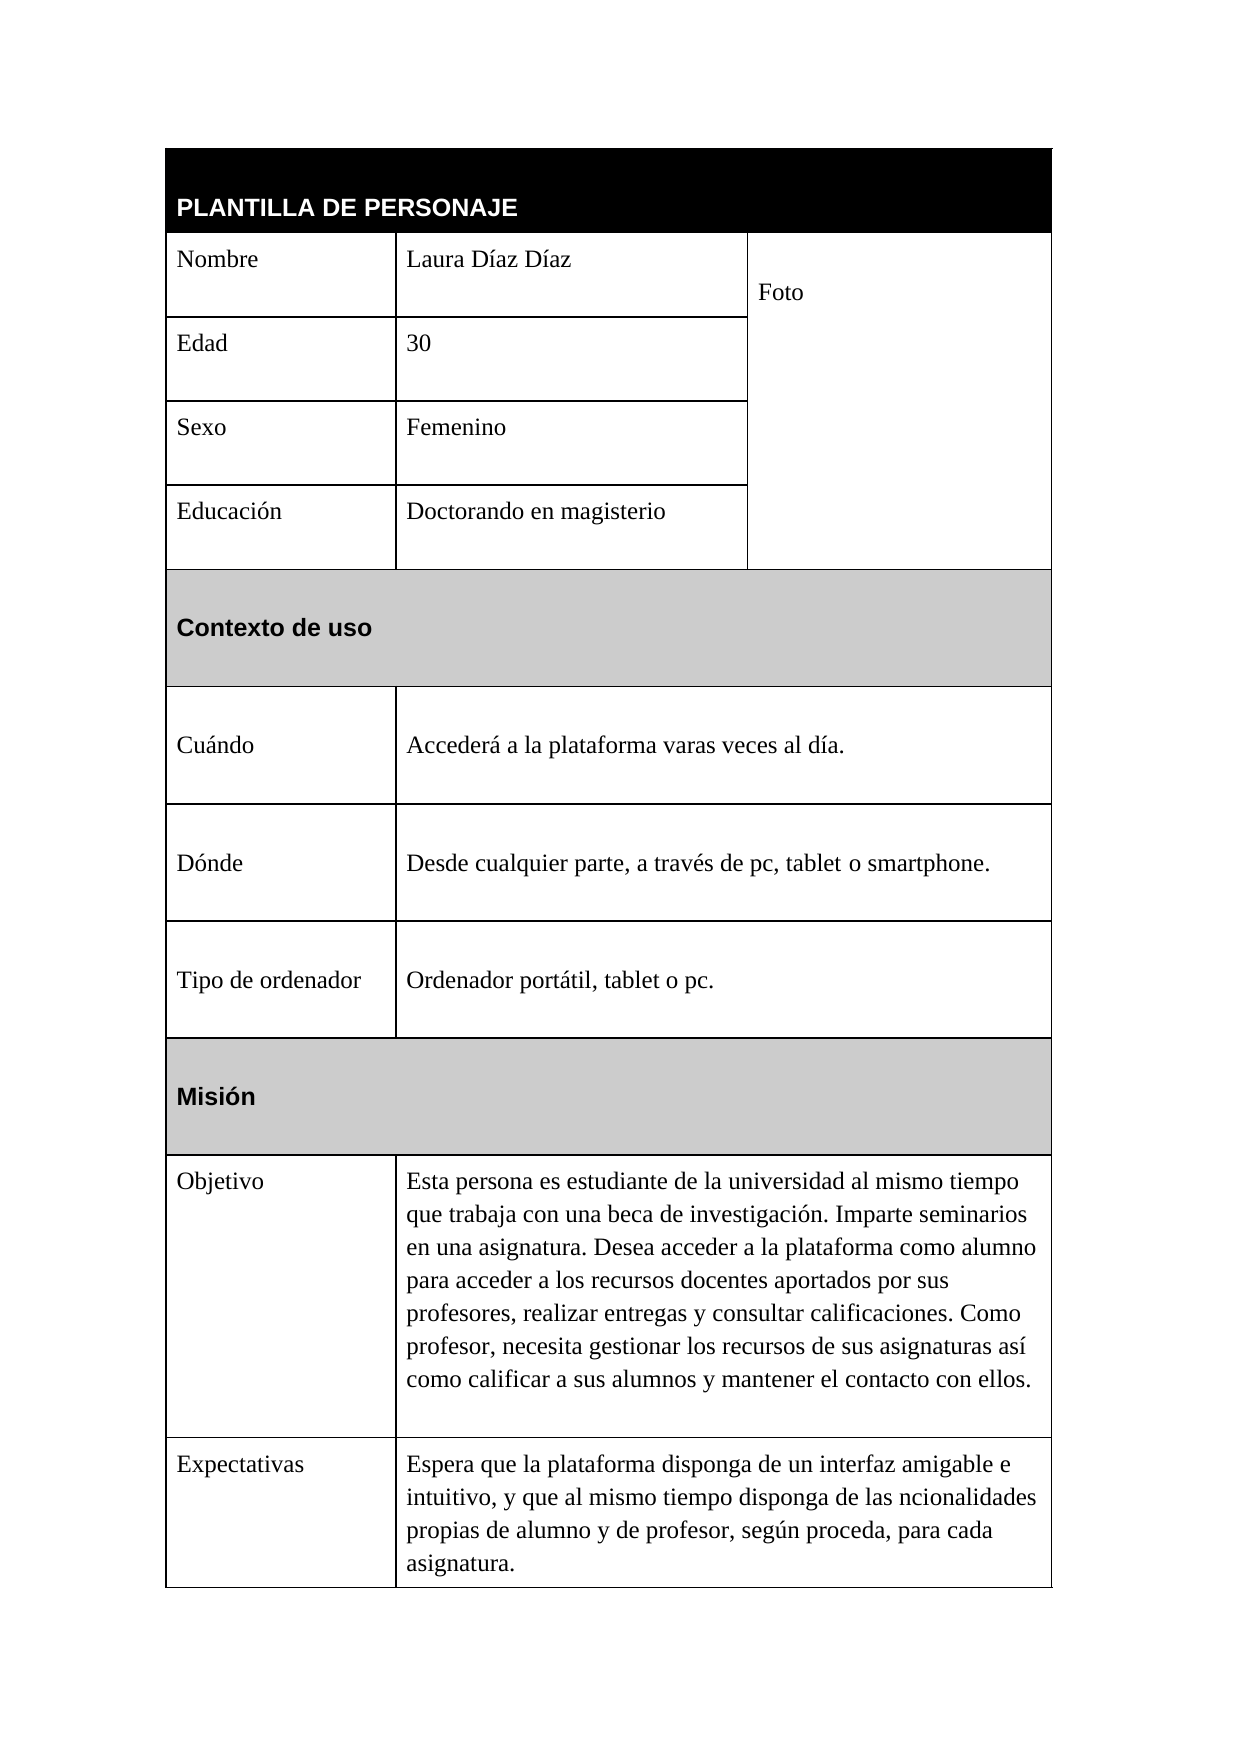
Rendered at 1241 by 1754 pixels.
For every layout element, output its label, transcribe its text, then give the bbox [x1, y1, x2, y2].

table_cell Espera que la plataforma disponga de un interfaz amigable e intuitivo, y que al mismo tiempo disponga de las ncionalidades propias de alumno y de profesor, según proceda, para cada asignatura. [397, 1438, 1051, 1587]
table_cell Desde cualquier parte, a través de pc, tablet o smartphone. [397, 805, 1051, 920]
table_cell 30 [397, 318, 747, 400]
table_cell Accederá a la plataforma varas veces al día. [397, 687, 1051, 803]
table_cell Objetivo [167, 1156, 395, 1437]
table_cell Dónde [167, 805, 395, 920]
table_cell Expectativas [167, 1438, 395, 1587]
table_cell Edad [167, 318, 395, 400]
table_cell Cuándo [167, 687, 395, 803]
table_header PLANTILLA DE PERSONAJE [167, 149, 1051, 232]
table_cell Educación [167, 486, 395, 568]
table_cell Femenino [397, 402, 747, 484]
table_cell Doctorando en magisterio [397, 486, 747, 568]
table_cell Foto [748, 233, 1051, 568]
table_cell Nombre [167, 233, 395, 316]
table_cell Esta persona es estudiante de la universidad al mismo tiempo que trabaja con una beca de investigación. Imparte seminarios en una asignatura. Desea acceder a la plataforma como alumno para acceder a los recursos docentes aportados por sus profesores, realizar entregas y consultar calificaciones. Como profesor, necesita gestionar los recursos de sus asignaturas así como calificar a sus alumnos y mantener el contacto con ellos. [397, 1156, 1051, 1437]
table_cell Misión [167, 1039, 1051, 1154]
table_cell Tipo de ordenador [167, 922, 395, 1037]
table_cell Ordenador portátil, tablet o pc. [397, 922, 1051, 1037]
table_cell Laura Díaz Díaz [397, 233, 747, 316]
table_cell Sexo [167, 402, 395, 484]
table_cell Contexto de uso [167, 570, 1051, 686]
